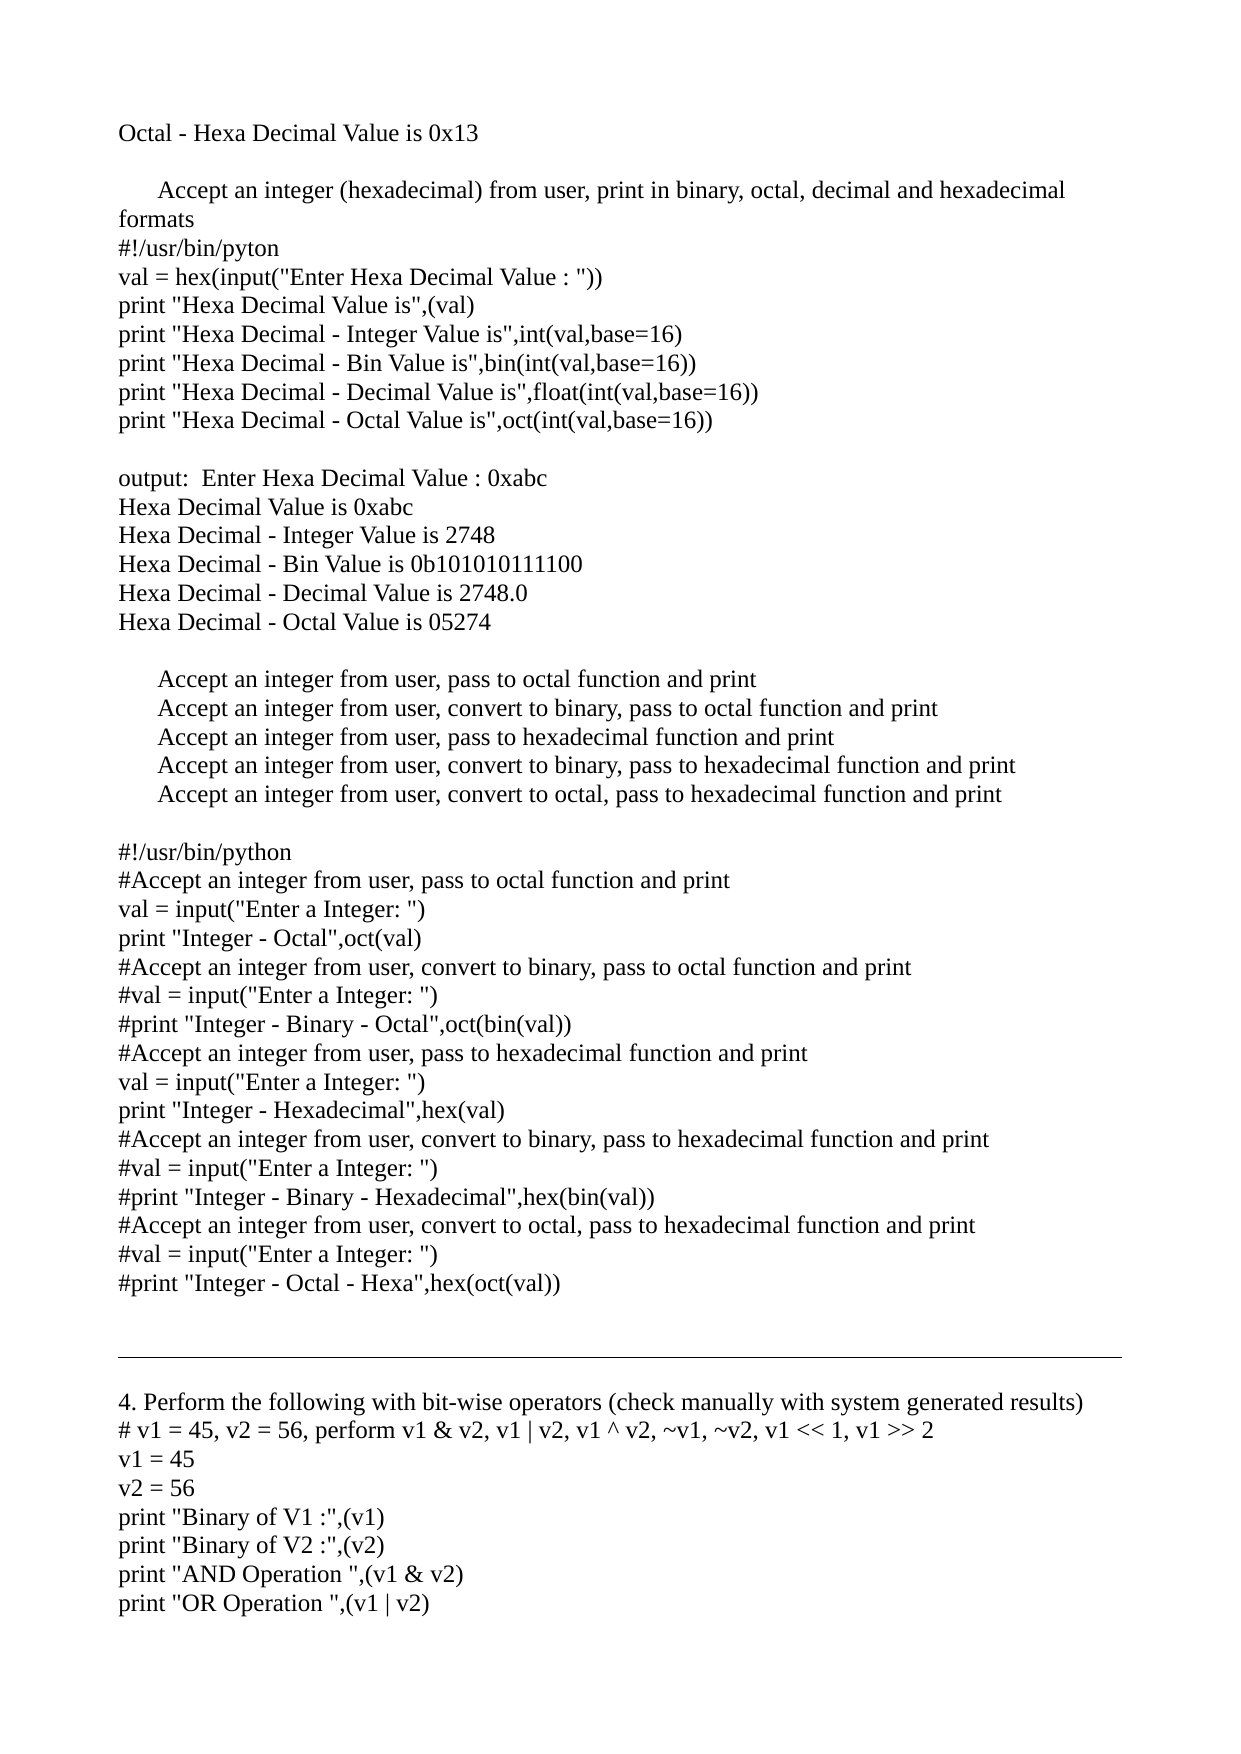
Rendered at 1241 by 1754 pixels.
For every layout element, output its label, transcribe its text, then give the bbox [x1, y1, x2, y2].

text print "Binary of V2 :",(v2) [118, 1531, 1122, 1559]
text Accept an integer from user, pass to hexadecimal function and print [118, 722, 1122, 751]
text Hexa Decimal - Integer Value is 2748 [118, 521, 1122, 549]
text v2 = 56 [118, 1473, 1122, 1502]
text Accept an integer from user, pass to octal function and print [118, 664, 1122, 693]
text val = input("Enter a Integer: ") [118, 894, 1122, 923]
text print "Hexa Decimal - Integer Value is",int(val,base=16) [118, 319, 1122, 348]
text #print "Integer - Binary - Octal",oct(bin(val)) [118, 1009, 1122, 1038]
text print "Integer - Octal",oct(val) [118, 923, 1122, 952]
text #val = input("Enter a Integer: ") [118, 981, 1122, 1009]
text Accept an integer (hexadecimal) from user, print in binary, octal, decimal and hexadecimal [118, 176, 1122, 204]
text print "Binary of V1 :",(v1) [118, 1502, 1122, 1531]
text formats [118, 204, 1122, 233]
text print "Hexa Decimal - Decimal Value is",float(int(val,base=16)) [118, 377, 1122, 406]
text #!/usr/bin/pyton [118, 233, 1122, 262]
text Accept an integer from user, convert to octal, pass to hexadecimal function and print [118, 779, 1122, 808]
text Accept an integer from user, convert to binary, pass to octal function and print [118, 693, 1122, 722]
text #Accept an integer from user, convert to binary, pass to octal function and print [118, 952, 1122, 981]
text Accept an integer from user, convert to binary, pass to hexadecimal function and print [118, 751, 1122, 779]
text #Accept an integer from user, convert to binary, pass to hexadecimal function and print [118, 1124, 1122, 1153]
text #print "Integer - Octal - Hexa",hex(oct(val)) [118, 1268, 1122, 1297]
text # v1 = 45, v2 = 56, perform v1 & v2, v1 | v2, v1 ^ v2, ~v1, ~v2, v1 << 1, v1 >> 2 [118, 1416, 1122, 1444]
text 4. Perform the following with bit-wise operators (check manually with system generated results) [118, 1387, 1122, 1416]
text Hexa Decimal Value is 0xabc [118, 492, 1122, 521]
text Hexa Decimal - Octal Value is 05274 [118, 607, 1122, 636]
text #Accept an integer from user, pass to octal function and print [118, 866, 1122, 894]
text print "Hexa Decimal Value is",(val) [118, 291, 1122, 319]
text v1 = 45 [118, 1444, 1122, 1473]
text print "OR Operation ",(v1 | v2) [118, 1588, 1122, 1617]
text #print "Integer - Binary - Hexadecimal",hex(bin(val)) [118, 1182, 1122, 1211]
text #val = input("Enter a Integer: ") [118, 1239, 1122, 1268]
text #Accept an integer from user, convert to octal, pass to hexadecimal function and print [118, 1211, 1122, 1239]
text Octal - Hexa Decimal Value is 0x13 [118, 118, 1122, 147]
text print "Integer - Hexadecimal",hex(val) [118, 1096, 1122, 1124]
text print "Hexa Decimal - Octal Value is",oct(int(val,base=16)) [118, 406, 1122, 434]
text #Accept an integer from user, pass to hexadecimal function and print [118, 1038, 1122, 1067]
text Hexa Decimal - Bin Value is 0b101010111100 [118, 549, 1122, 578]
text print "AND Operation ",(v1 & v2) [118, 1559, 1122, 1588]
text print "Hexa Decimal - Bin Value is",bin(int(val,base=16)) [118, 348, 1122, 377]
text output: Enter Hexa Decimal Value : 0xabc [118, 463, 1122, 492]
text #val = input("Enter a Integer: ") [118, 1153, 1122, 1182]
text #!/usr/bin/python [118, 837, 1122, 866]
text val = hex(input("Enter Hexa Decimal Value : ")) [118, 262, 1122, 291]
text val = input("Enter a Integer: ") [118, 1067, 1122, 1096]
text Hexa Decimal - Decimal Value is 2748.0 [118, 578, 1122, 607]
